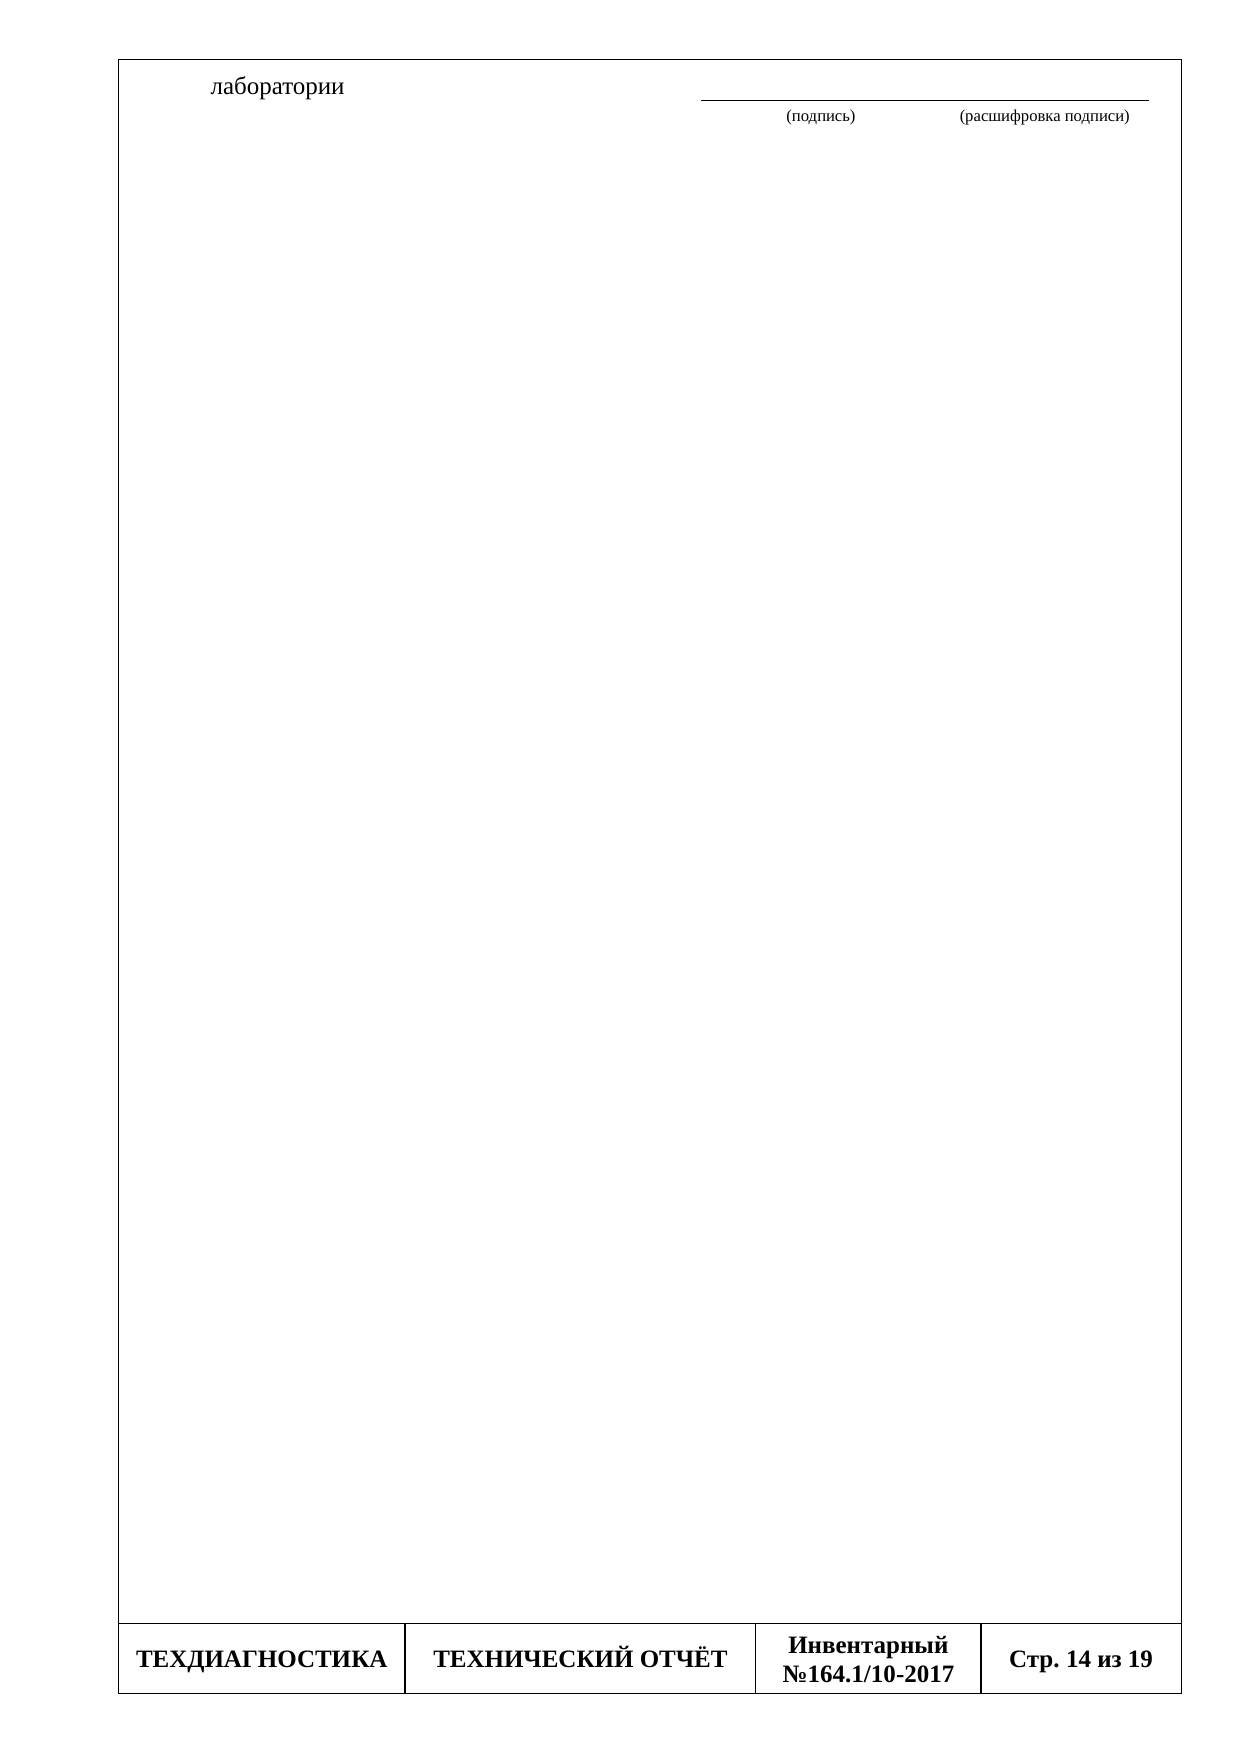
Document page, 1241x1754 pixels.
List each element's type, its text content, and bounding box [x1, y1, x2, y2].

table_cell (расшифровка подписи) [940, 101, 1148, 131]
table_cell (подпись) [701, 101, 940, 131]
table_cell [205, 100, 701, 131]
table_cell [940, 71, 1148, 100]
table_cell лаборатории [205, 71, 701, 100]
table_cell [701, 71, 940, 100]
